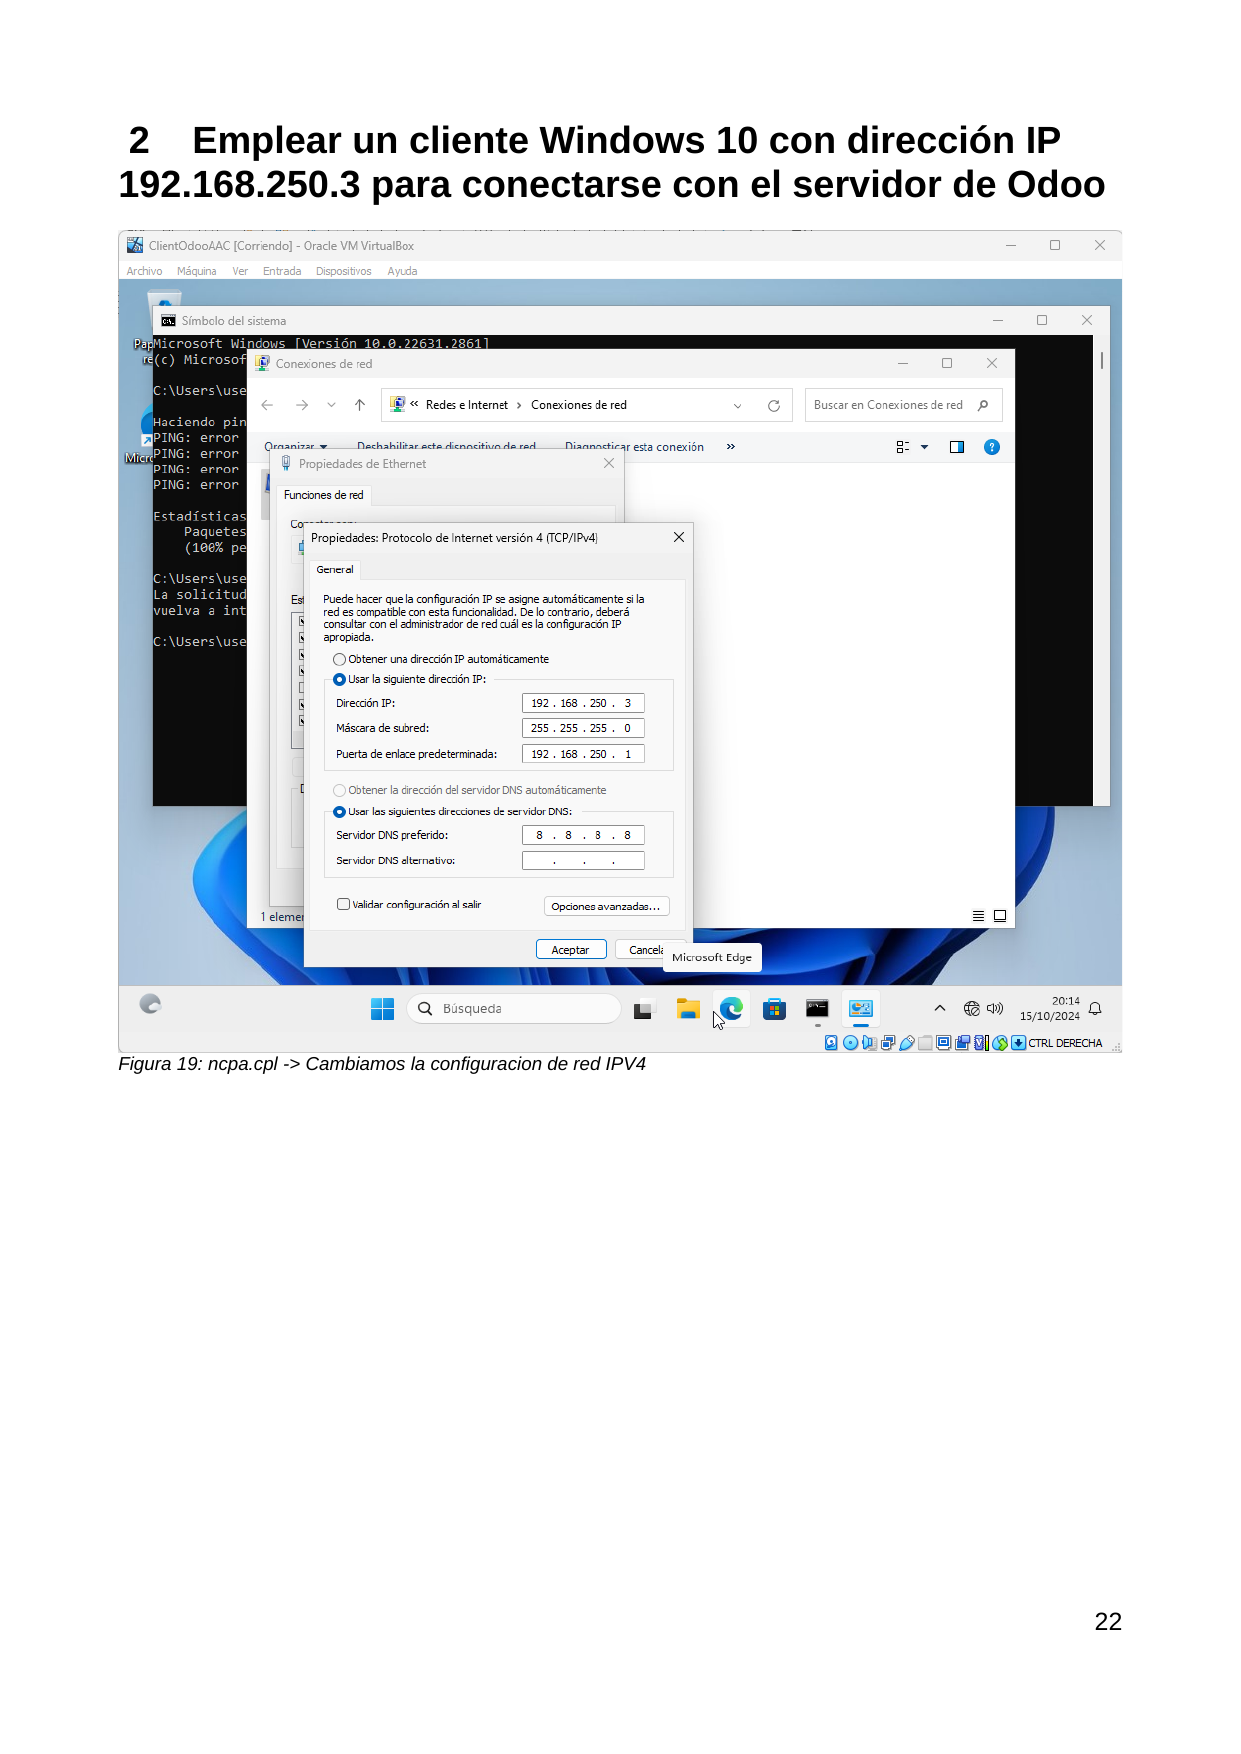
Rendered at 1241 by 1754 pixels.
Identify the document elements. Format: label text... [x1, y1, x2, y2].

text Figura 19: ncpa.cpl -> Cambiamos la configuracion de red IPV4 [118, 1053, 1122, 1074]
subtitle Emplear un cliente Windows 10 con dirección IP 192.168.250.3 para conectarse con el servidor de Odoo [118, 118, 1122, 205]
picture [118, 230, 1123, 1053]
